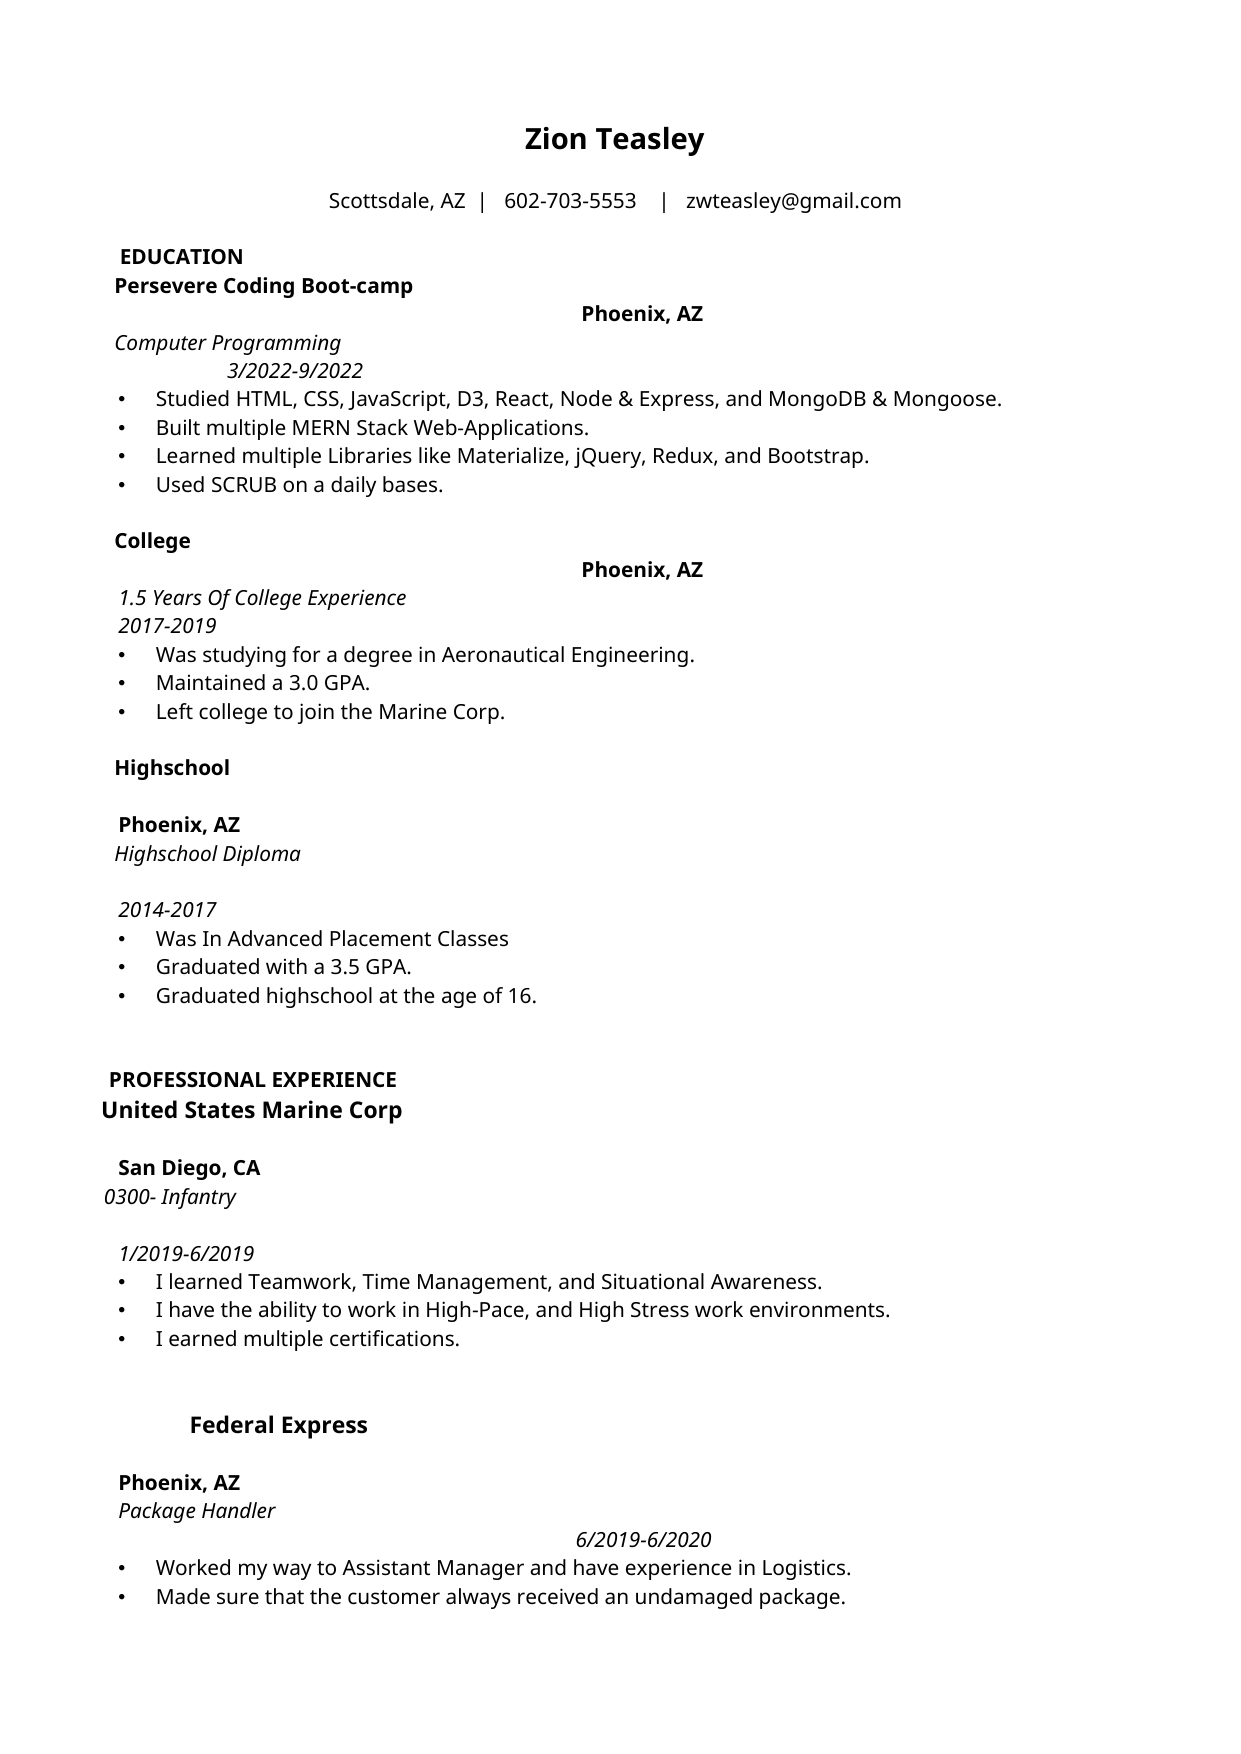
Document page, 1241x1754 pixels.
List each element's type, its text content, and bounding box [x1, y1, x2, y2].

text 1.5 Years Of College Experience [118, 583, 1122, 612]
text College Phoenix, AZ [109, 526, 1122, 583]
text EDUCATION [109, 242, 1122, 271]
text 1/2019-6/2019 [118, 1239, 1159, 1267]
text 0300- Infantry [71, 1182, 1159, 1239]
text Package Handler 6/2019-6/2020 [118, 1497, 1159, 1553]
list Was In Advanced Placement Classes [81, 924, 1122, 952]
list Worked my way to Assistant Manager and have experience in Logistics. [81, 1553, 1122, 1582]
list Left college to join the Marine Corp. [81, 697, 1122, 725]
list Built multiple MERN Stack Web-Applications. [81, 413, 1122, 441]
list Studied HTML, CSS, JavaScript, D3, React, Node & Express, and MongoDB & Mongoose. [81, 384, 1122, 413]
text 3/2022-9/2022 [109, 356, 1122, 384]
list I earned multiple certifications. [81, 1324, 1122, 1352]
list I have the ability to work in High-Pace, and High Stress work environments. [81, 1296, 1122, 1324]
text San Diego, CA [118, 1153, 1159, 1182]
text Phoenix, AZ [118, 810, 1122, 839]
list Learned multiple Libraries like Materialize, jQuery, Redux, and Bootstrap. [81, 441, 1122, 470]
text Computer Programming [109, 328, 1122, 356]
text Federal Express [71, 1408, 1159, 1468]
text 2014-2017 [118, 896, 1122, 924]
list Graduated highschool at the age of 16. [81, 981, 1122, 1009]
text Scottsdale, AZ | 602-703-5553 | zwteasley@gmail.com [109, 186, 1122, 214]
text Highschool [109, 753, 1122, 810]
list Maintained a 3.0 GPA. [81, 668, 1122, 697]
text Persevere Coding Boot-camp Phoenix, AZ [109, 271, 1122, 328]
list Was studying for a degree in Aeronautical Engineering. [81, 640, 1122, 668]
text Highschool Diploma [109, 839, 1122, 896]
list I learned Teamwork, Time Management, and Situational Awareness. [81, 1267, 1122, 1296]
text Phoenix, AZ [118, 1468, 1159, 1497]
list Made sure that the customer always received an undamaged package. [81, 1582, 1122, 1610]
text United States Marine Corp [71, 1094, 1159, 1153]
list Used SCRUB on a daily bases. [81, 470, 1122, 498]
text PROFESSIONAL EXPERIENCE [109, 1065, 1122, 1094]
list Graduated with a 3.5 GPA. [81, 952, 1122, 981]
text 2017-2019 [118, 612, 1122, 640]
text Zion Teasley [107, 118, 1122, 158]
